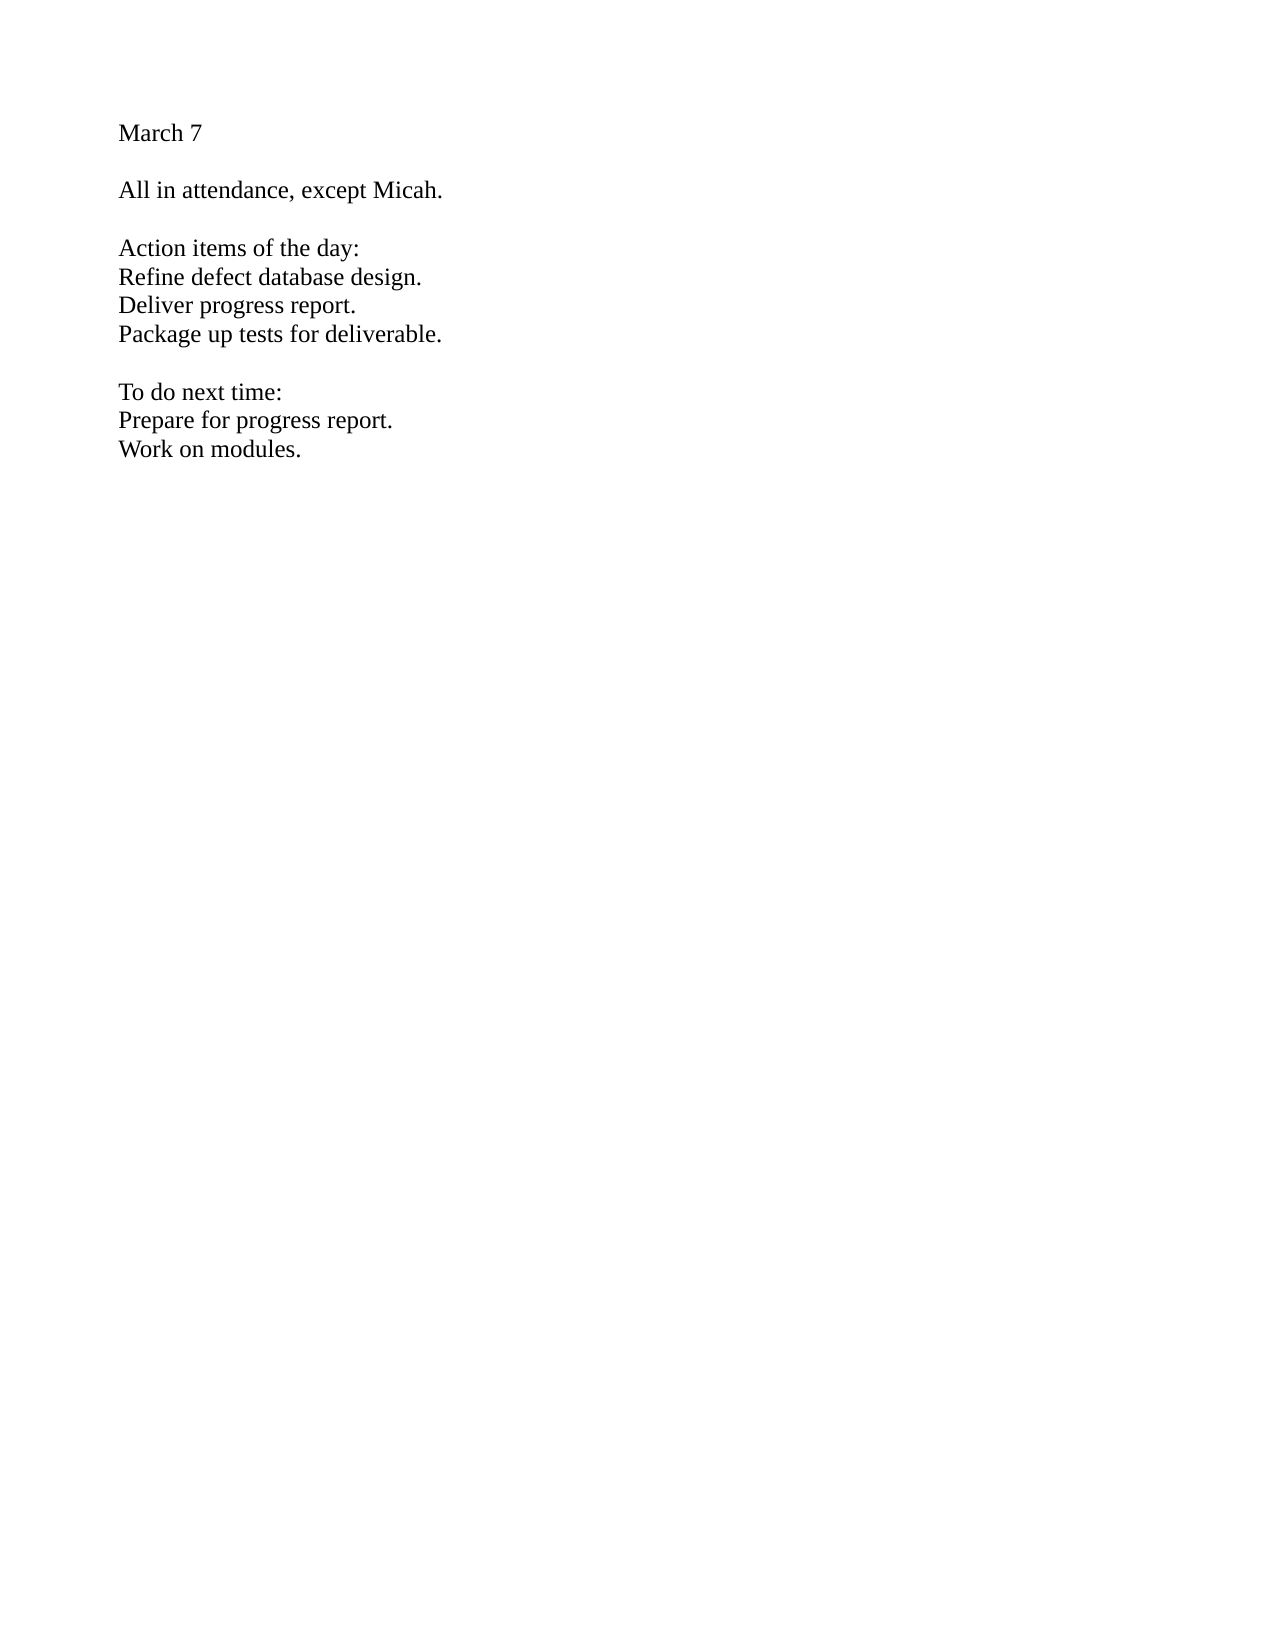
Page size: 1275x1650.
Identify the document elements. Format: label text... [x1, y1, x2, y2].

text Action items of the day: [118, 233, 1157, 262]
text All in attendance, except Micah. [118, 176, 1157, 204]
text Prepare for progress report. [118, 406, 1157, 434]
text March 7 [118, 118, 1157, 147]
text Deliver progress report. [118, 291, 1157, 319]
text Work on modules. [118, 434, 1157, 463]
text Refine defect database design. [118, 262, 1157, 291]
text Package up tests for deliverable. [118, 319, 1157, 348]
text To do next time: [118, 377, 1157, 406]
